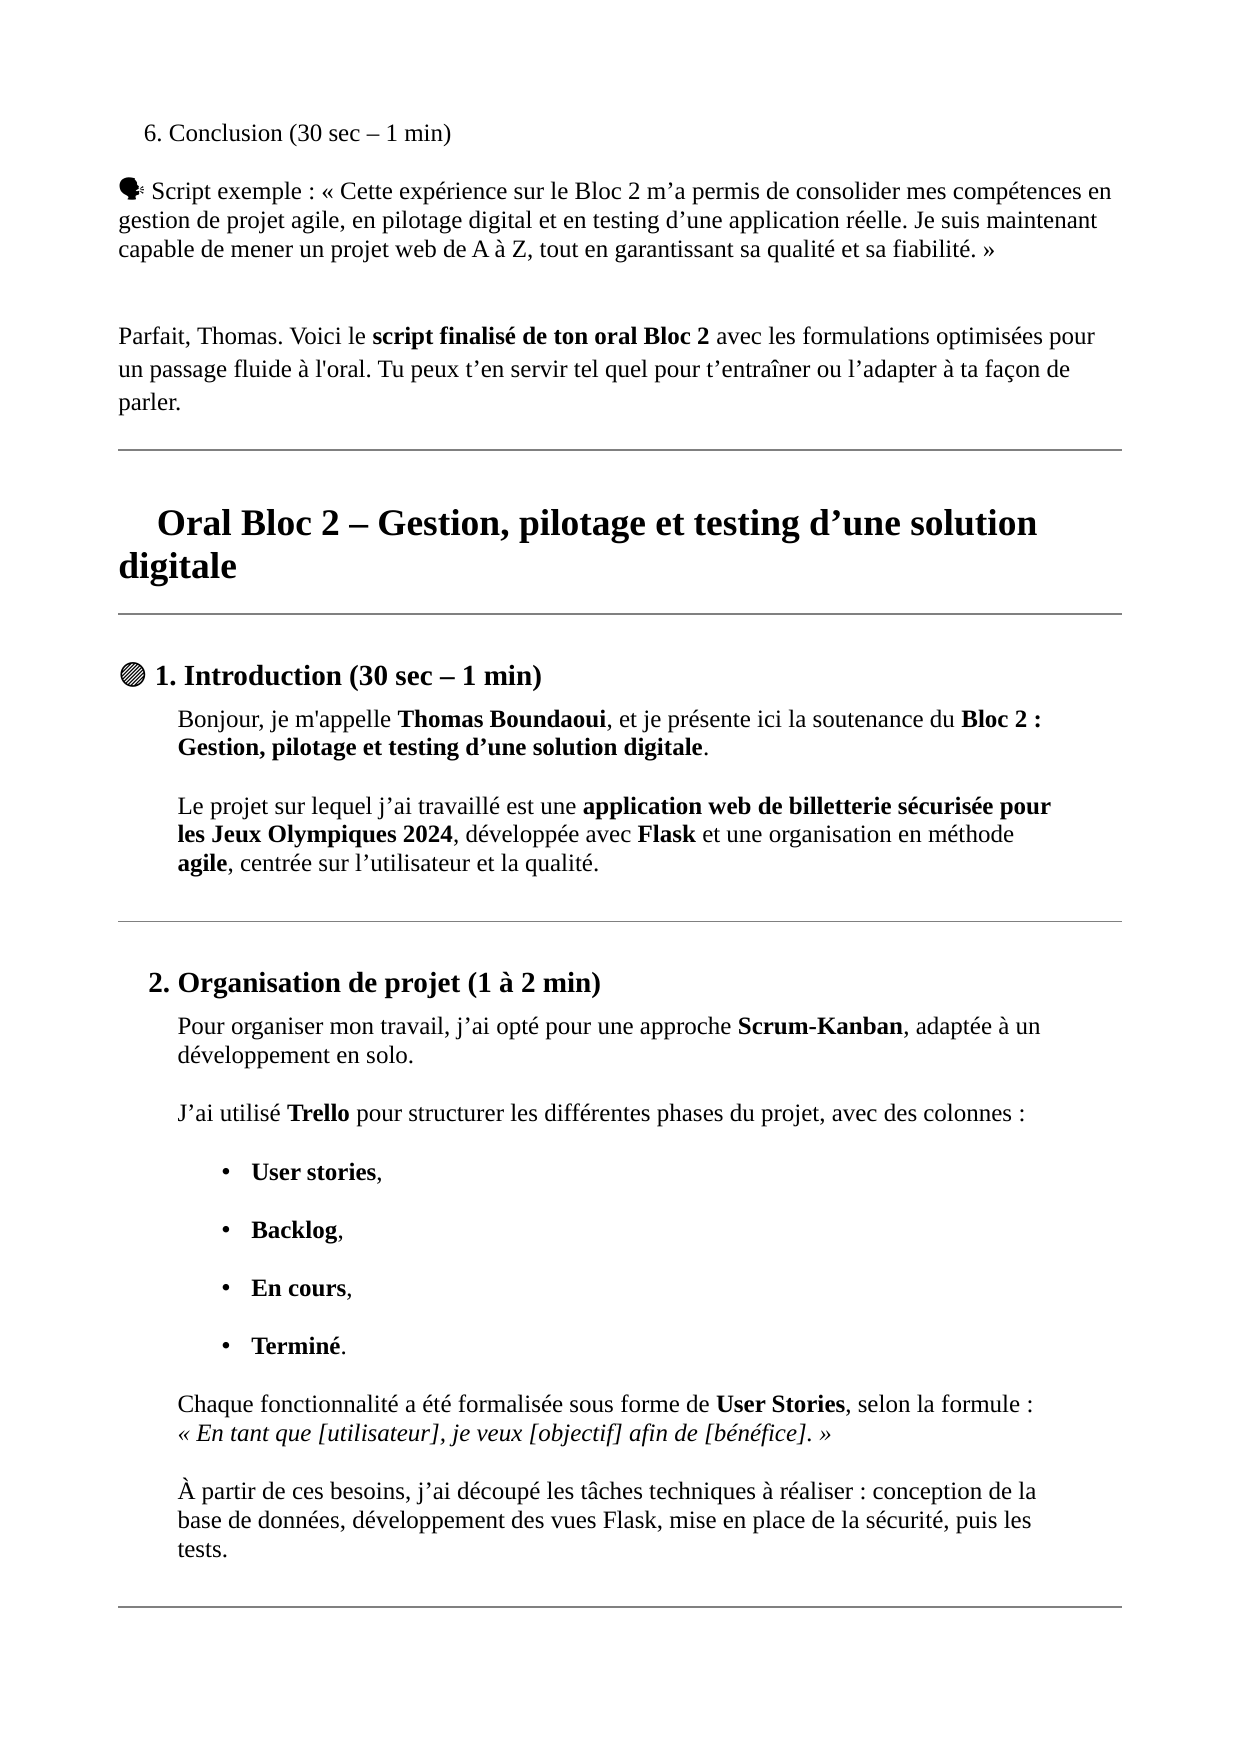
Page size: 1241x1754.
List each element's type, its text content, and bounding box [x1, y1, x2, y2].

text 🏁 6. Conclusion (30 sec – 1 min) [118, 118, 1122, 147]
list User stories, [222, 1157, 1063, 1185]
list Backlog, [222, 1215, 1063, 1243]
text J’ai utilisé Trello pour structurer les différentes phases du projet, avec des colonnes : [177, 1098, 1063, 1127]
text Parfait, Thomas. Voici le script finalisé de ton oral Bloc 2 avec les formulations optimisées pour un passage fluide à l'oral. Tu peux t’en servir tel quel pour t’entraîner ou l’adapter à ta façon de parler. [118, 321, 1122, 416]
text À partir de ces besoins, j’ai découpé les tâches techniques à réaliser : conception de la base de données, développement des vues Flask, mise en place de la sécurité, puis les tests. [177, 1476, 1063, 1563]
text Pour organiser mon travail, j’ai opté pour une approche Scrum-Kanban, adaptée à un développement en solo. [177, 1011, 1063, 1069]
subtitle 🎤 Oral Bloc 2 – Gestion, pilotage et testing d’une solution digitale [118, 500, 1122, 586]
subtitle 🔧 2. Organisation de projet (1 à 2 min) [118, 965, 1122, 999]
text Le projet sur lequel j’ai travaillé est une application web de billetterie sécurisée pour les Jeux Olympiques 2024, développée avec Flask et une organisation en méthode agile, centrée sur l’utilisateur et la qualité. [177, 791, 1063, 877]
list Terminé. [222, 1331, 1063, 1360]
text Bonjour, je m'appelle Thomas Boundaoui, et je présente ici la soutenance du Bloc 2 : Gestion, pilotage et testing d’une solution digitale. [177, 704, 1063, 761]
list En cours, [222, 1273, 1063, 1302]
text Chaque fonctionnalité a été formalisée sous forme de User Stories, selon la formule : « En tant que [utilisateur], je veux [objectif] afin de [bénéfice]. » [177, 1389, 1063, 1447]
subtitle 🟣 1. Introduction (30 sec – 1 min) [118, 658, 1122, 691]
text 🗣️ Script exemple : « Cette expérience sur le Bloc 2 m’a permis de consolider mes compétences en gestion de projet agile, en pilotage digital et en testing d’une application réelle. Je suis maintenant capable de mener un projet web de A à Z, tout en garantissant sa qualité et sa fiabilité. » [118, 176, 1122, 263]
